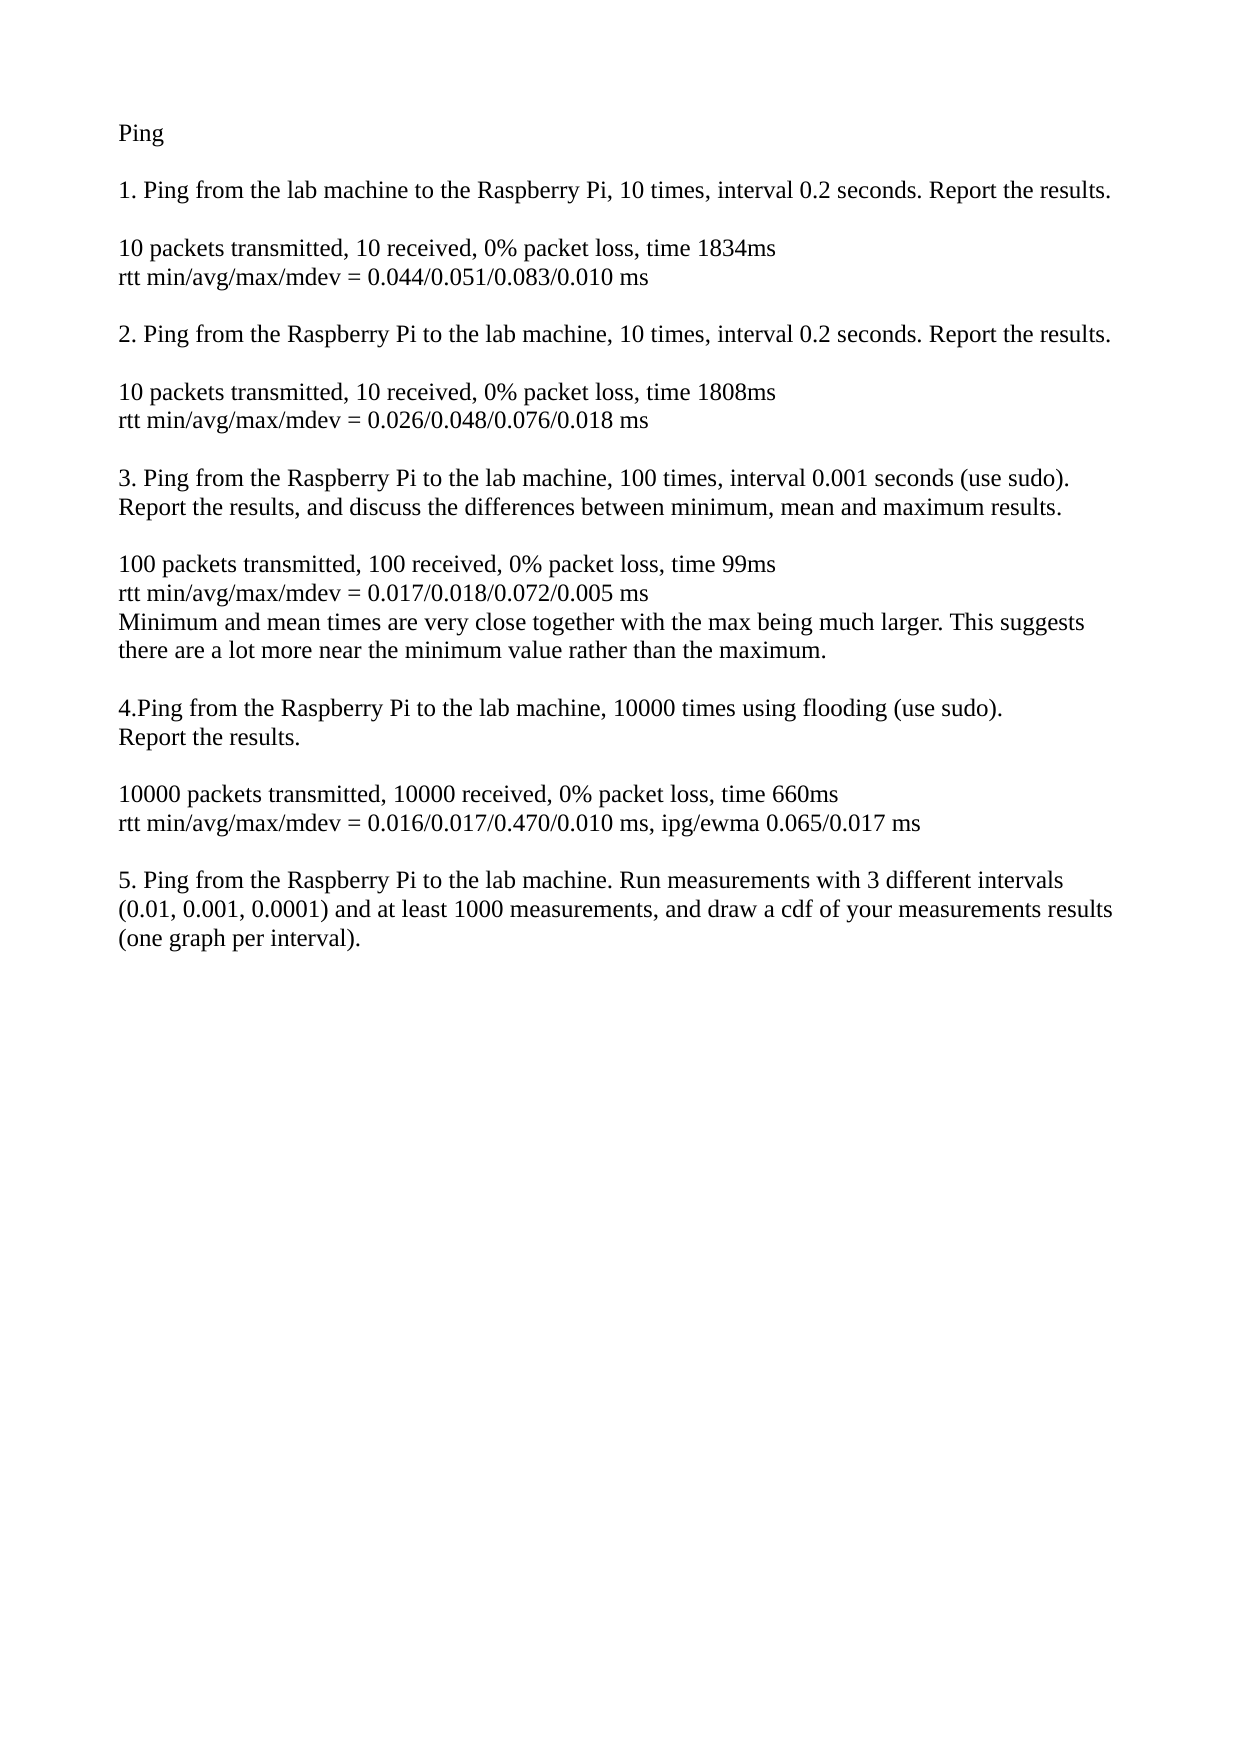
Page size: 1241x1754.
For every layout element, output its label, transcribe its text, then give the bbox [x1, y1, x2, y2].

text rtt min/avg/max/mdev = 0.026/0.048/0.076/0.018 ms [118, 406, 1122, 434]
text rtt min/avg/max/mdev = 0.016/0.017/0.470/0.010 ms, ipg/ewma 0.065/0.017 ms [118, 808, 1122, 837]
text 3. Ping from the Raspberry Pi to the lab machine, 100 times, interval 0.001 seconds (use sudo). Report the results, and discuss the differences between minimum, mean and maximum results. [118, 463, 1122, 521]
text 10 packets transmitted, 10 received, 0% packet loss, time 1808ms [118, 377, 1122, 406]
text rtt min/avg/max/mdev = 0.017/0.018/0.072/0.005 ms [118, 578, 1122, 607]
text 5. Ping from the Raspberry Pi to the lab machine. Run measurements with 3 different intervals (0.01, 0.001, 0.0001) and at least 1000 measurements, and draw a cdf of your measurements results (one graph per interval). [118, 866, 1122, 952]
text Ping [118, 118, 1122, 147]
text 100 packets transmitted, 100 received, 0% packet loss, time 99ms [118, 549, 1122, 578]
text 4.Ping from the Raspberry Pi to the lab machine, 10000 times using flooding (use sudo). Report the results. [118, 693, 1122, 751]
text 2. Ping from the Raspberry Pi to the lab machine, 10 times, interval 0.2 seconds. Report the results. [118, 319, 1122, 348]
text 1. Ping from the lab machine to the Raspberry Pi, 10 times, interval 0.2 seconds. Report the results. [118, 176, 1122, 204]
text rtt min/avg/max/mdev = 0.044/0.051/0.083/0.010 ms [118, 262, 1122, 291]
text 10 packets transmitted, 10 received, 0% packet loss, time 1834ms [118, 233, 1122, 262]
text Minimum and mean times are very close together with the max being much larger. This suggests there are a lot more near the minimum value rather than the maximum. [118, 607, 1122, 664]
text 10000 packets transmitted, 10000 received, 0% packet loss, time 660ms [118, 779, 1122, 808]
